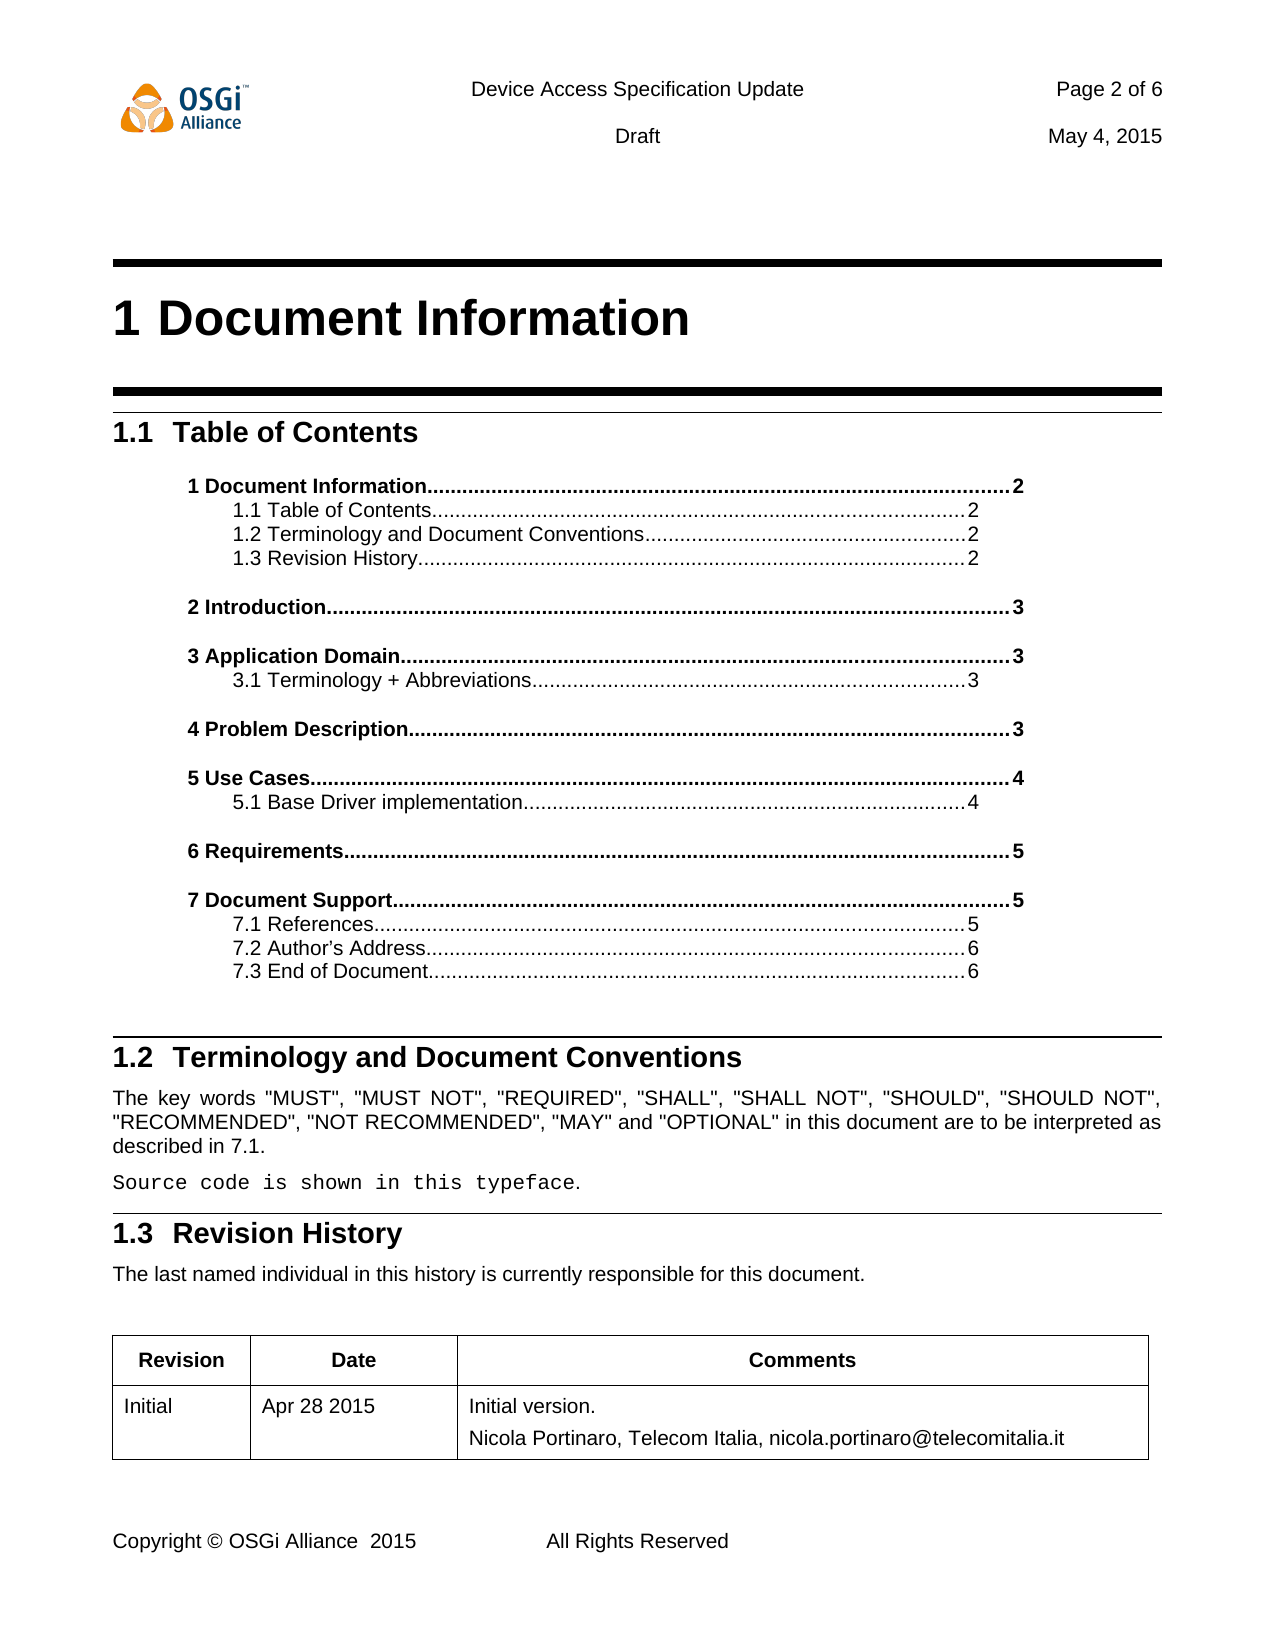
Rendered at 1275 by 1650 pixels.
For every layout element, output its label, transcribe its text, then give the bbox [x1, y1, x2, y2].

text 7.2 Author’s Address 6 [232, 935, 1162, 959]
table_cell Initial [113, 1386, 250, 1458]
text 1.2 Terminology and Document Conventions 2 [232, 522, 1162, 546]
table_header Revision [113, 1336, 250, 1384]
table_header Comments [458, 1336, 1148, 1384]
table_cell Initial version. Nicola Portinaro, Telecom Italia, nicola.portinaro@telecomitalia.it [458, 1386, 1148, 1458]
text 7.3 End of Document 6 [232, 959, 1162, 983]
table_header Date [251, 1336, 457, 1384]
text 3.1 Terminology + Abbreviations 3 [232, 668, 1162, 692]
text 5.1 Base Driver implementation 4 [232, 789, 1162, 813]
subtitle Terminology and Document Conventions [112, 1037, 1162, 1073]
text 2 Introduction 3 [187, 595, 1162, 619]
text 1.3 Revision History 2 [232, 546, 1162, 570]
text 1 Document Information 2 [187, 474, 1162, 498]
text 1.1 Table of Contents 2 [232, 498, 1162, 522]
subtitle Revision History [112, 1214, 1162, 1249]
text 7 Document Support 5 [187, 887, 1162, 911]
text 3 Application Domain 3 [187, 644, 1162, 668]
text 4 Problem Description 3 [187, 717, 1162, 741]
table_cell Apr 28 2015 [251, 1386, 457, 1458]
text Source code is shown in this typeface. [112, 1170, 1162, 1196]
text 5 Use Cases 4 [187, 766, 1162, 789]
picture [113, 76, 257, 140]
subtitle Document Information [112, 260, 1162, 396]
text The last named individual in this history is currently responsible for this document. [112, 1262, 1162, 1286]
text 7.1 References 5 [232, 911, 1162, 935]
text The key words "MUST", "MUST NOT", "REQUIRED", "SHALL", "SHALL NOT", "SHOULD", "SHOULD NOT", "RECOMMENDED", "NOT RECOMMENDED", "MAY" and "OPTIONAL" in this document are to be interpreted as described in 7.1. [112, 1086, 1162, 1157]
text 6 Requirements 5 [187, 838, 1162, 862]
subtitle Table of Contents [112, 413, 1162, 449]
